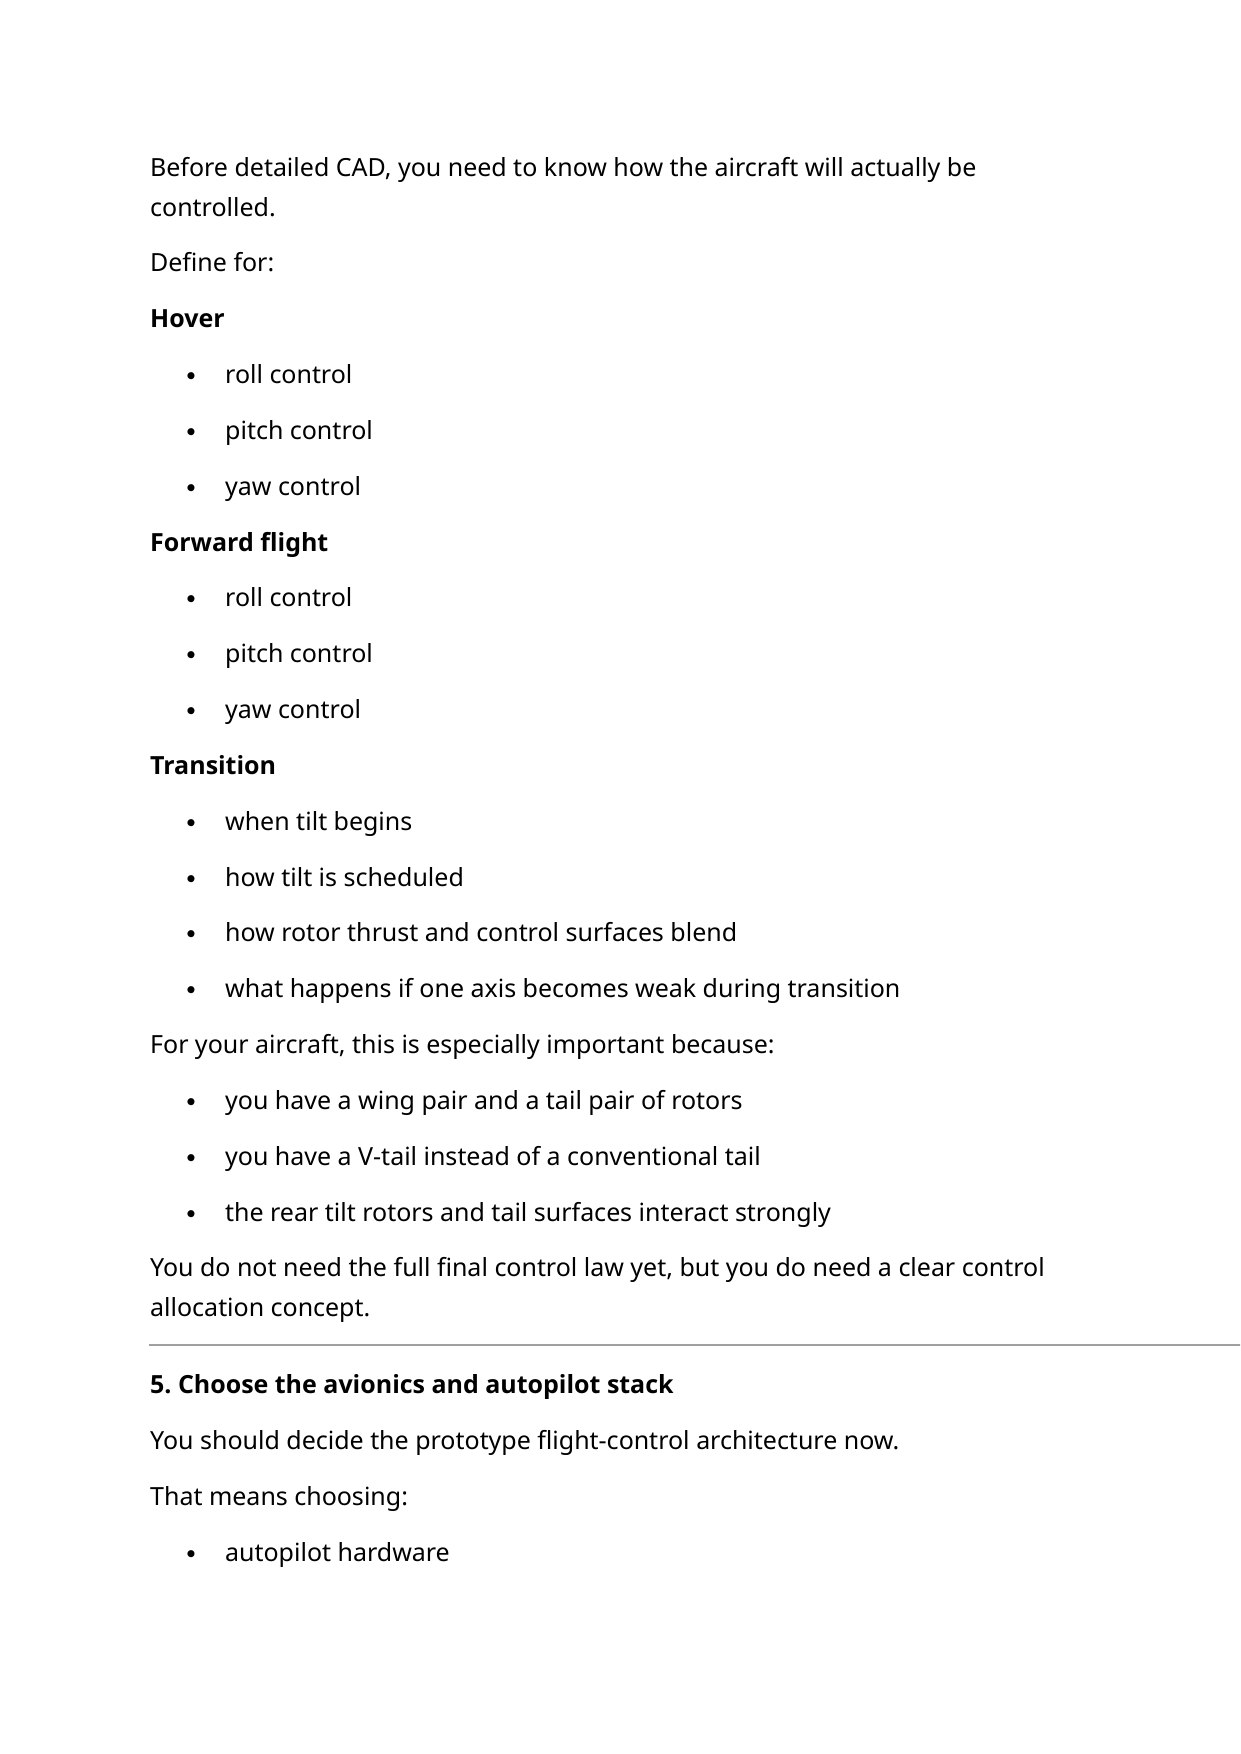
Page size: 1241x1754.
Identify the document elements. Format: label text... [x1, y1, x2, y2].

list you have a V-tail instead of a conventional tail [187, 1138, 1090, 1172]
text 5. Choose the avionics and autopilot stack [150, 1367, 1090, 1401]
text Before detailed CAD, you need to know how the aircraft will actually be controlled. [150, 150, 1090, 223]
list when tilt begins [187, 803, 1090, 837]
list roll control [187, 580, 1090, 614]
text You should decide the prototype flight-control architecture now. [150, 1423, 1090, 1457]
list what happens if one axis becomes weak during transition [187, 971, 1090, 1005]
text You do not need the full final control law yet, but you do need a clear control allocation concept. [150, 1250, 1090, 1323]
text Transition [150, 747, 1090, 782]
list how tilt is scheduled [187, 859, 1090, 893]
list the rear tilt rotors and tail surfaces interact strongly [187, 1194, 1090, 1228]
list pitch control [187, 412, 1090, 447]
list how rotor thrust and control surfaces blend [187, 915, 1090, 949]
list you have a wing pair and a tail pair of rotors [187, 1082, 1090, 1117]
text Forward flight [150, 524, 1090, 558]
text Define for: [150, 245, 1090, 279]
list pitch control [187, 636, 1090, 670]
list yaw control [187, 468, 1090, 502]
text For your aircraft, this is especially important because: [150, 1027, 1090, 1061]
list yaw control [187, 692, 1090, 726]
text That means choosing: [150, 1479, 1090, 1513]
list autopilot hardware [187, 1534, 1090, 1569]
list roll control [187, 357, 1090, 391]
text Hover [150, 301, 1090, 335]
